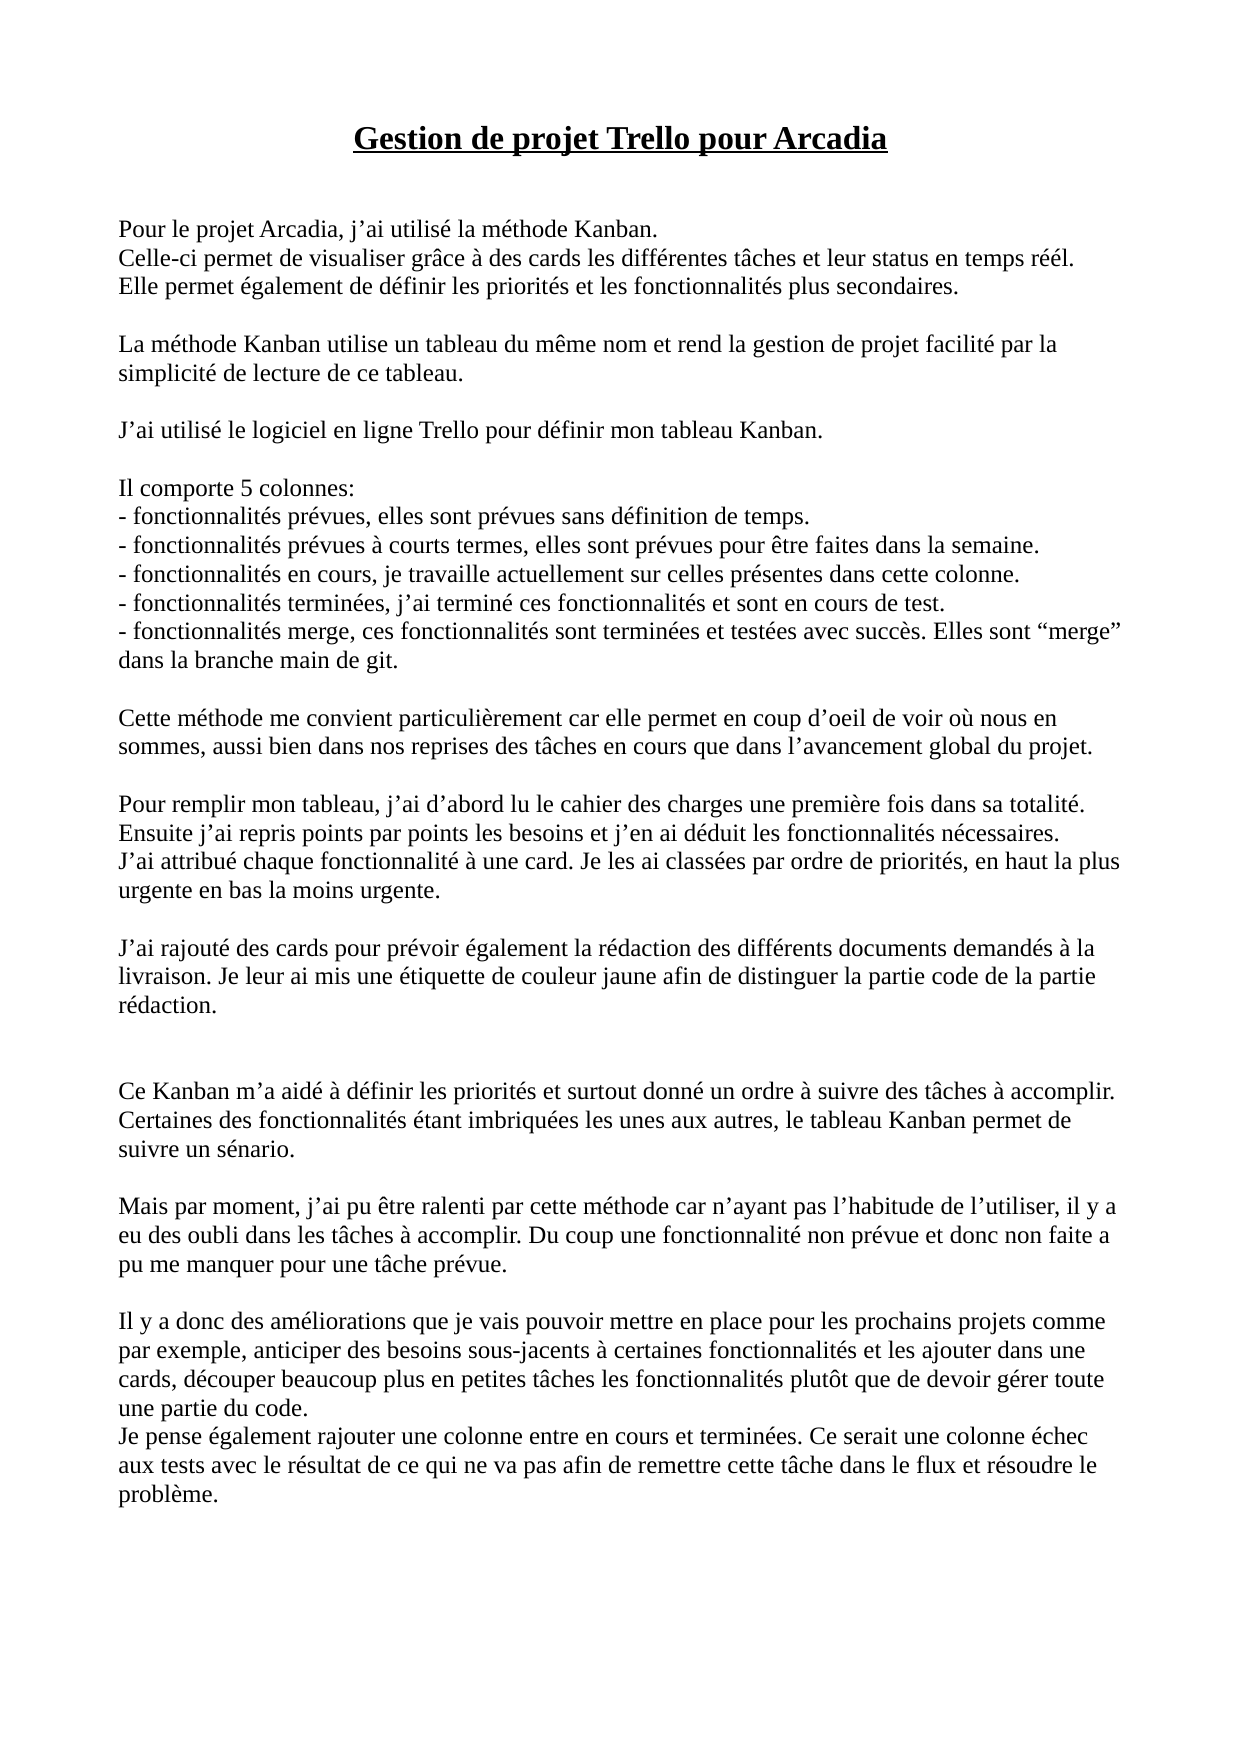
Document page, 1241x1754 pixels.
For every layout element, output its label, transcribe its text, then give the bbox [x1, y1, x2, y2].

text Gestion de projet Trello pour Arcadia [118, 118, 1122, 156]
text - fonctionnalités prévues, elles sont prévues sans définition de temps. [118, 501, 1122, 530]
text Il comporte 5 colonnes: [118, 473, 1122, 501]
text Celle-ci permet de visualiser grâce à des cards les différentes tâches et leur status en temps réél. [118, 243, 1122, 271]
text Pour remplir mon tableau, j’ai d’abord lu le cahier des charges une première fois dans sa totalité. [118, 789, 1122, 818]
text - fonctionnalités prévues à courts termes, elles sont prévues pour être faites dans la semaine. [118, 530, 1122, 559]
text Ce Kanban m’a aidé à définir les priorités et surtout donné un ordre à suivre des tâches à accomplir. [118, 1076, 1122, 1105]
text - fonctionnalités terminées, j’ai terminé ces fonctionnalités et sont en cours de test. [118, 588, 1122, 616]
text J’ai attribué chaque fonctionnalité à une card. Je les ai classées par ordre de priorités, en haut la plus urgente en bas la moins urgente. [118, 846, 1122, 904]
text Elle permet également de définir les priorités et les fonctionnalités plus secondaires. [118, 271, 1122, 300]
text - fonctionnalités merge, ces fonctionnalités sont terminées et testées avec succès. Elles sont “merge” dans la branche main de git. [118, 616, 1122, 674]
text J’ai rajouté des cards pour prévoir également la rédaction des différents documents demandés à la livraison. Je leur ai mis une étiquette de couleur jaune afin de distinguer la partie code de la partie rédaction. [118, 933, 1122, 1019]
text Il y a donc des améliorations que je vais pouvoir mettre en place pour les prochains projets comme par exemple, anticiper des besoins sous-jacents à certaines fonctionnalités et les ajouter dans une cards, découper beaucoup plus en petites tâches les fonctionnalités plutôt que de devoir gérer toute une partie du code. [118, 1306, 1122, 1421]
text Je pense également rajouter une colonne entre en cours et terminées. Ce serait une colonne échec aux tests avec le résultat de ce qui ne va pas afin de remettre cette tâche dans le flux et résoudre le problème. [118, 1421, 1122, 1508]
text Certaines des fonctionnalités étant imbriquées les unes aux autres, le tableau Kanban permet de suivre un sénario. [118, 1105, 1122, 1163]
text Cette méthode me convient particulièrement car elle permet en coup d’oeil de voir où nous en sommes, aussi bien dans nos reprises des tâches en cours que dans l’avancement global du projet. [118, 703, 1122, 760]
text - fonctionnalités en cours, je travaille actuellement sur celles présentes dans cette colonne. [118, 559, 1122, 588]
text Ensuite j’ai repris points par points les besoins et j’en ai déduit les fonctionnalités nécessaires. [118, 818, 1122, 846]
text J’ai utilisé le logiciel en ligne Trello pour définir mon tableau Kanban. [118, 415, 1122, 444]
text Pour le projet Arcadia, j’ai utilisé la méthode Kanban. [118, 214, 1122, 243]
text La méthode Kanban utilise un tableau du même nom et rend la gestion de projet facilité par la simplicité de lecture de ce tableau. [118, 329, 1122, 386]
text Mais par moment, j’ai pu être ralenti par cette méthode car n’ayant pas l’habitude de l’utiliser, il y a eu des oubli dans les tâches à accomplir. Du coup une fonctionnalité non prévue et donc non faite a pu me manquer pour une tâche prévue. [118, 1191, 1122, 1278]
